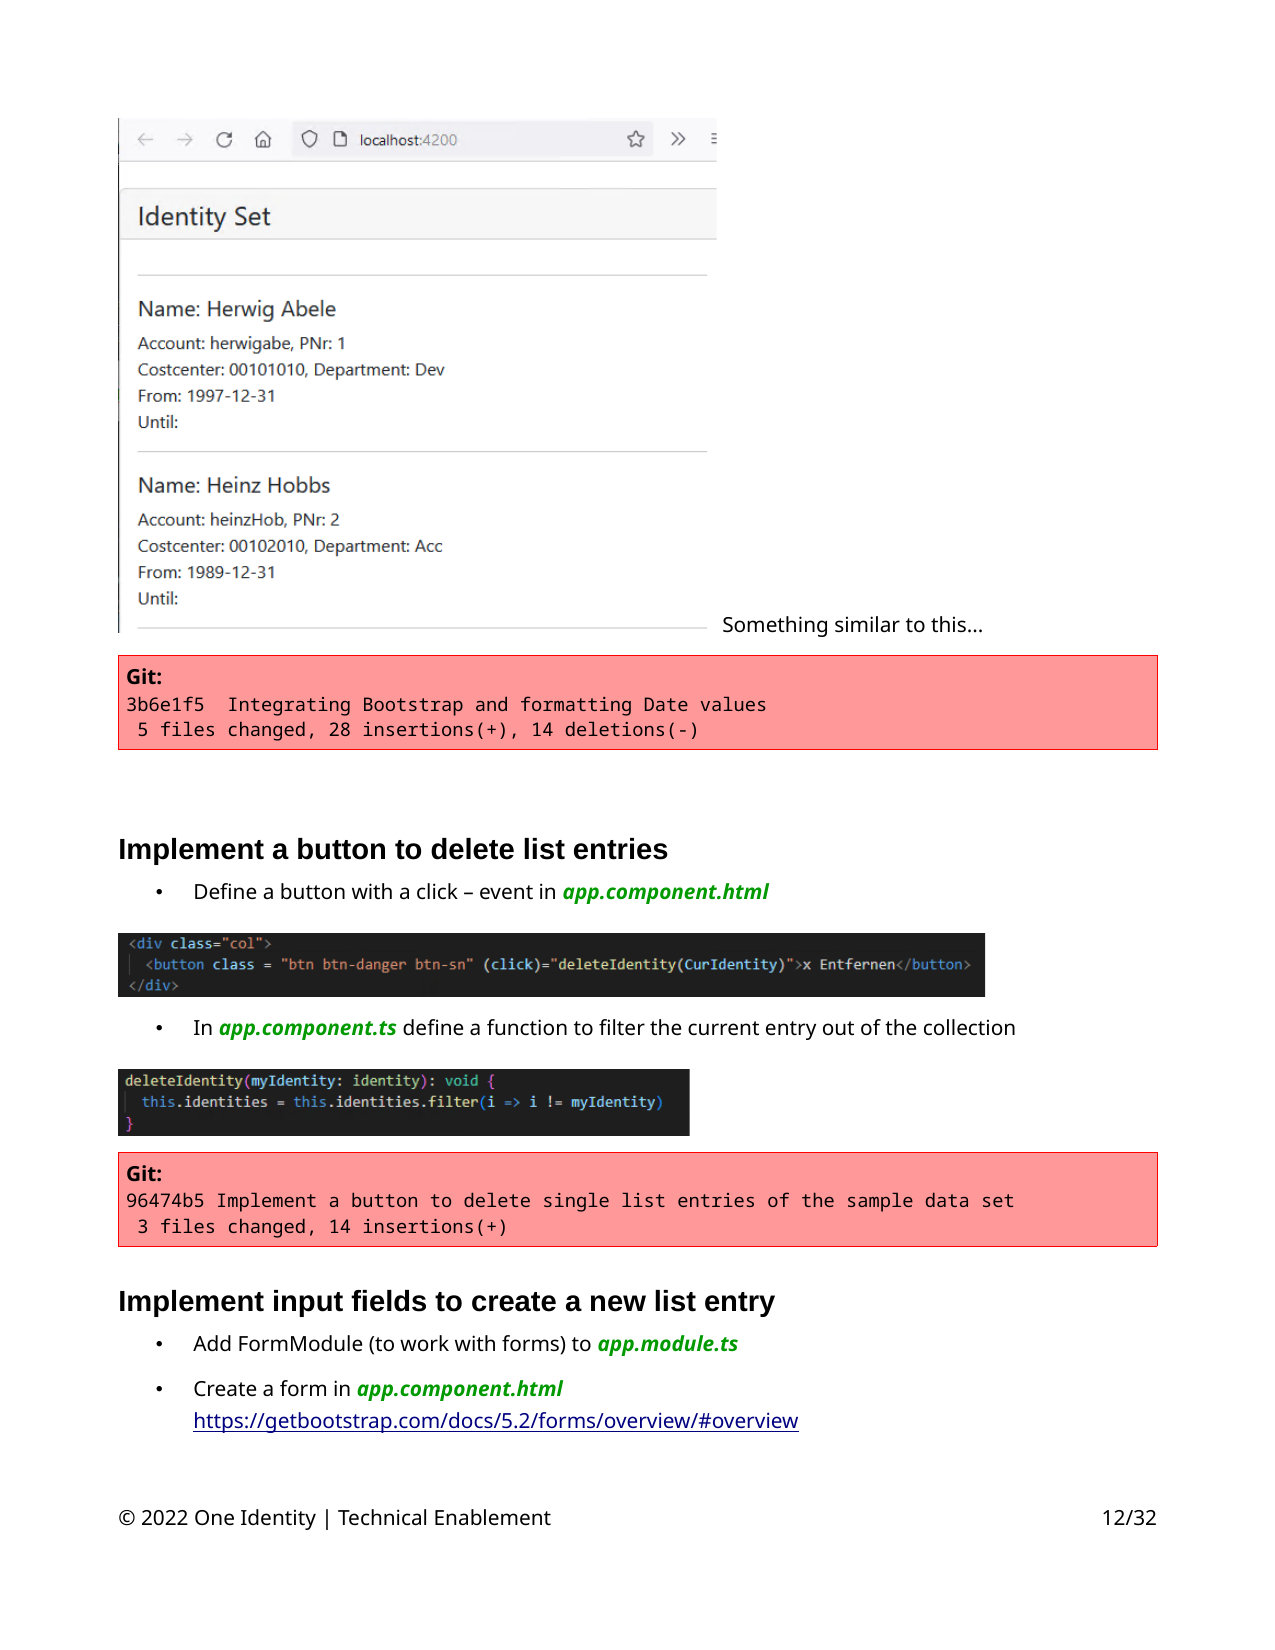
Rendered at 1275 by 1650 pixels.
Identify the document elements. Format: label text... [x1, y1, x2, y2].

list Create a form in app.component.html https://getbootstrap.com/docs/5.2/forms/overview/#overview [156, 1374, 1157, 1435]
list Define a button with a click – event in app.component.html [156, 877, 1157, 906]
subtitle Implement input fields to create a new list entry [118, 1284, 1157, 1317]
text 5 files changed, 28 insertions(+), 14 deletions(-) [119, 709, 1157, 749]
text 3 files changed, 14 insertions(+) [119, 1206, 1157, 1246]
subtitle Implement a button to delete list entries [118, 832, 1157, 865]
text Something similar to this... [118, 118, 1157, 639]
picture [118, 118, 717, 633]
list Add FormModule (to work with forms) to app.module.ts [156, 1329, 1157, 1358]
text Git: 96474b5 Implement a button to delete single list entries of the sample data set [119, 1153, 1157, 1206]
picture [118, 933, 986, 997]
list In app.component.ts define a function to filter the current entry out of the collection [156, 1013, 1157, 1041]
text Git: 3b6e1f5 Integrating Bootstrap and formatting Date values [119, 656, 1157, 709]
picture [118, 1069, 690, 1136]
